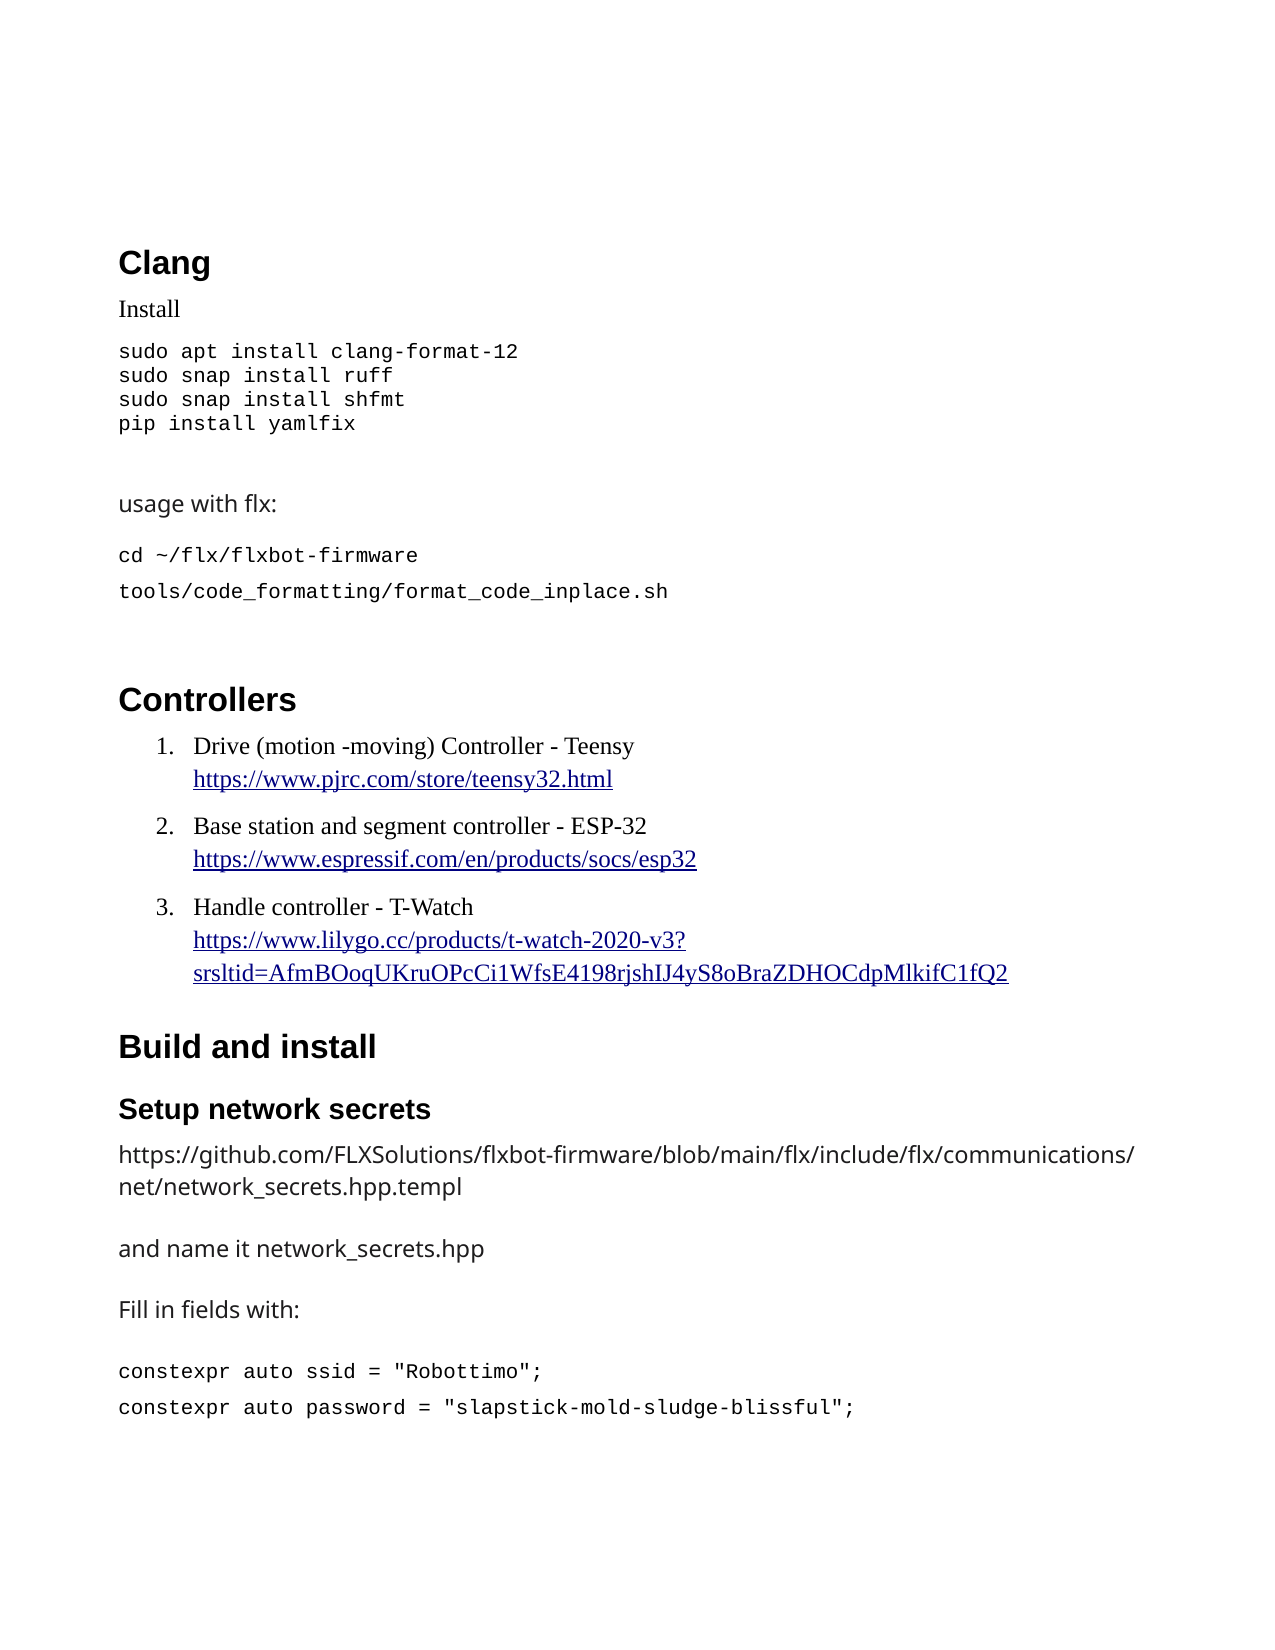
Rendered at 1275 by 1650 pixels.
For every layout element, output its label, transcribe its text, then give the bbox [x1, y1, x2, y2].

subtitle Build and install [118, 1026, 1157, 1065]
list Drive (motion -moving) Controller - Teensy https://www.pjrc.com/store/teensy32.html [156, 731, 1157, 792]
subtitle Setup network secrets [118, 1092, 1157, 1126]
text and name it network_secrets.hpp [118, 1232, 1157, 1264]
text tools/code_formatting/format_code_inplace.sh [118, 581, 1157, 605]
subtitle Controllers [118, 679, 1157, 718]
text usage with flx: [118, 487, 1157, 519]
subtitle Clang [118, 243, 1157, 281]
text https://github.com/FLXSolutions/flxbot-firmware/blob/main/flx/include/flx/communications/net/network_secrets.hpp.templ [118, 1138, 1157, 1202]
text pip install yamlfix [118, 412, 1157, 436]
text Install [118, 294, 1157, 323]
text constexpr auto ssid = "Robottimo"; [118, 1361, 1157, 1385]
text sudo snap install ruff [118, 365, 1157, 389]
text sudo apt install clang-format-12 [118, 342, 1157, 365]
text constexpr auto password = "slapstick-mold-sludge-blissful"; [118, 1397, 1157, 1421]
text Fill in fields with: [118, 1293, 1157, 1325]
text cd ~/flx/flxbot-firmware [118, 545, 1157, 569]
text sudo snap install shfmt [118, 389, 1157, 412]
list Base station and segment controller - ESP-32 https://www.espressif.com/en/products/socs/esp32 [156, 811, 1157, 873]
list Handle controller - T-Watch https://www.lilygo.cc/products/t-watch-2020-v3?srsltid=AfmBOoqUKruOPcCi1WfsE4198rjshIJ4yS8oBraZDHOCdpMlkifC1fQ2 [156, 892, 1157, 987]
